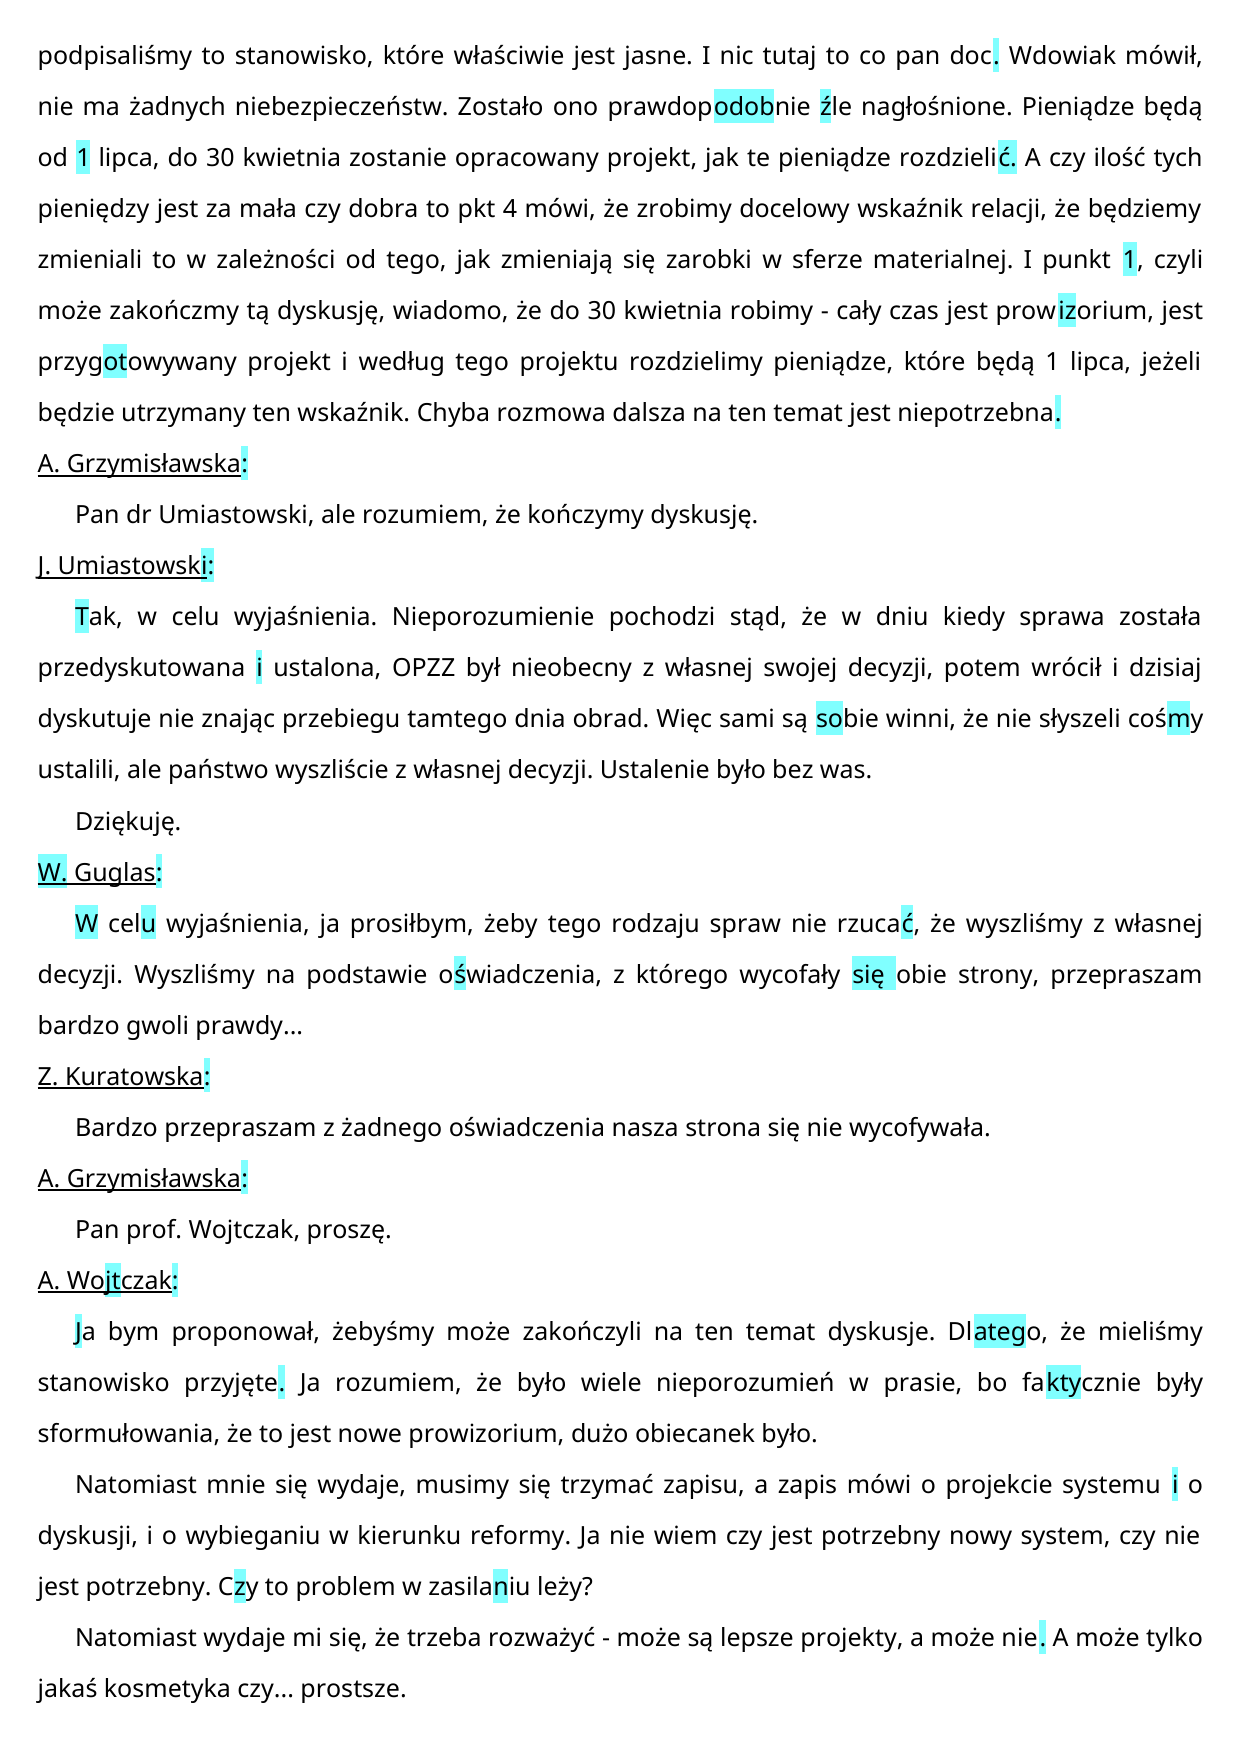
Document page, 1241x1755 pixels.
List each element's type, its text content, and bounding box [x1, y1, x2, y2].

text W. Guglas: [37, 854, 1203, 888]
text Natomiast wydaje mi się, że trzeba rozważyć - może są lepsze projekty, a może nie. A może tylko jakaś kosmetyka czy... prostsze. [37, 1620, 1203, 1705]
text Dziękuję. [37, 803, 1203, 837]
text Tak, w celu wyjaśnienia. Nieporozumienie pochodzi stąd, że w dniu kiedy sprawa została przedyskutowana i ustalona, OPZZ był nieobecny z własnej swojej decyzji, potem wrócił i dzisiaj dyskutuje nie znając przebiegu tamtego dnia obrad. Więc sami są sobie winni, że nie słyszeli cośmy ustalili, ale państwo wyszliście z własnej decyzji. Ustalenie było bez was. [37, 599, 1203, 786]
text Pan prof. Wojtczak, proszę. [37, 1211, 1203, 1246]
text Bardzo przepraszam z żadnego oświadczenia nasza strona się nie wycofywała. [37, 1109, 1203, 1143]
text Ja bym proponował, żebyśmy może zakończyli na ten temat dyskusje. Dlatego, że mieliśmy stanowisko przyjęte. Ja rozumiem, że było wiele nieporozumień w prasie, bo faktycznie były sformułowania, że to jest nowe prowizorium, dużo obiecanek było. [37, 1313, 1203, 1450]
text W celu wyjaśnienia, ja prosiłbym, żeby tego rodzaju spraw nie rzucać, że wyszliśmy z własnej decyzji. Wyszliśmy na podstawie oświadczenia, z którego wycofały się obie strony, przepraszam bardzo gwoli prawdy... [37, 905, 1203, 1041]
text podpisaliśmy to stanowisko, które właściwie jest jasne. I nic tutaj to co pan doc. Wdowiak mówił, nie ma żadnych niebezpieczeństw. Zostało ono prawdopodobnie źle nagłośnione. Pieniądze będą od 1 lipca, do 30 kwietnia zostanie opracowany projekt, jak te pieniądze rozdzielić. A czy ilość tych pieniędzy jest za mała czy dobra to pkt 4 mówi, że zrobimy docelowy wskaźnik relacji, że będziemy zmieniali to w zależności od tego, jak zmieniają się zarobki w sferze materialnej. I punkt 1, czyli może zakończmy tą dyskusję, wiadomo, że do 30 kwietnia robimy - cały czas jest prowizorium, jest przygotowywany projekt i według tego projektu rozdzielimy pieniądze, które będą 1 lipca, jeżeli będzie utrzymany ten wskaźnik. Chyba rozmowa dalsza na ten temat jest niepotrzebna. [37, 37, 1203, 429]
text A. Grzymisławska: [37, 1160, 1203, 1194]
text Pan dr Umiastowski, ale rozumiem, że kończymy dyskusję. [37, 497, 1203, 531]
text A. Wojtczak: [37, 1262, 1203, 1297]
text Z. Kuratowska: [37, 1058, 1203, 1092]
text Natomiast mnie się wydaje, musimy się trzymać zapisu, a zapis mówi o projekcie systemu i o dyskusji, i o wybieganiu w kierunku reformy. Ja nie wiem czy jest potrzebny nowy system, czy nie jest potrzebny. Czy to problem w zasilaniu leży? [37, 1467, 1203, 1603]
text J. Umiastowski: [37, 548, 1203, 582]
text A. Grzymisławska: [37, 446, 1203, 480]
